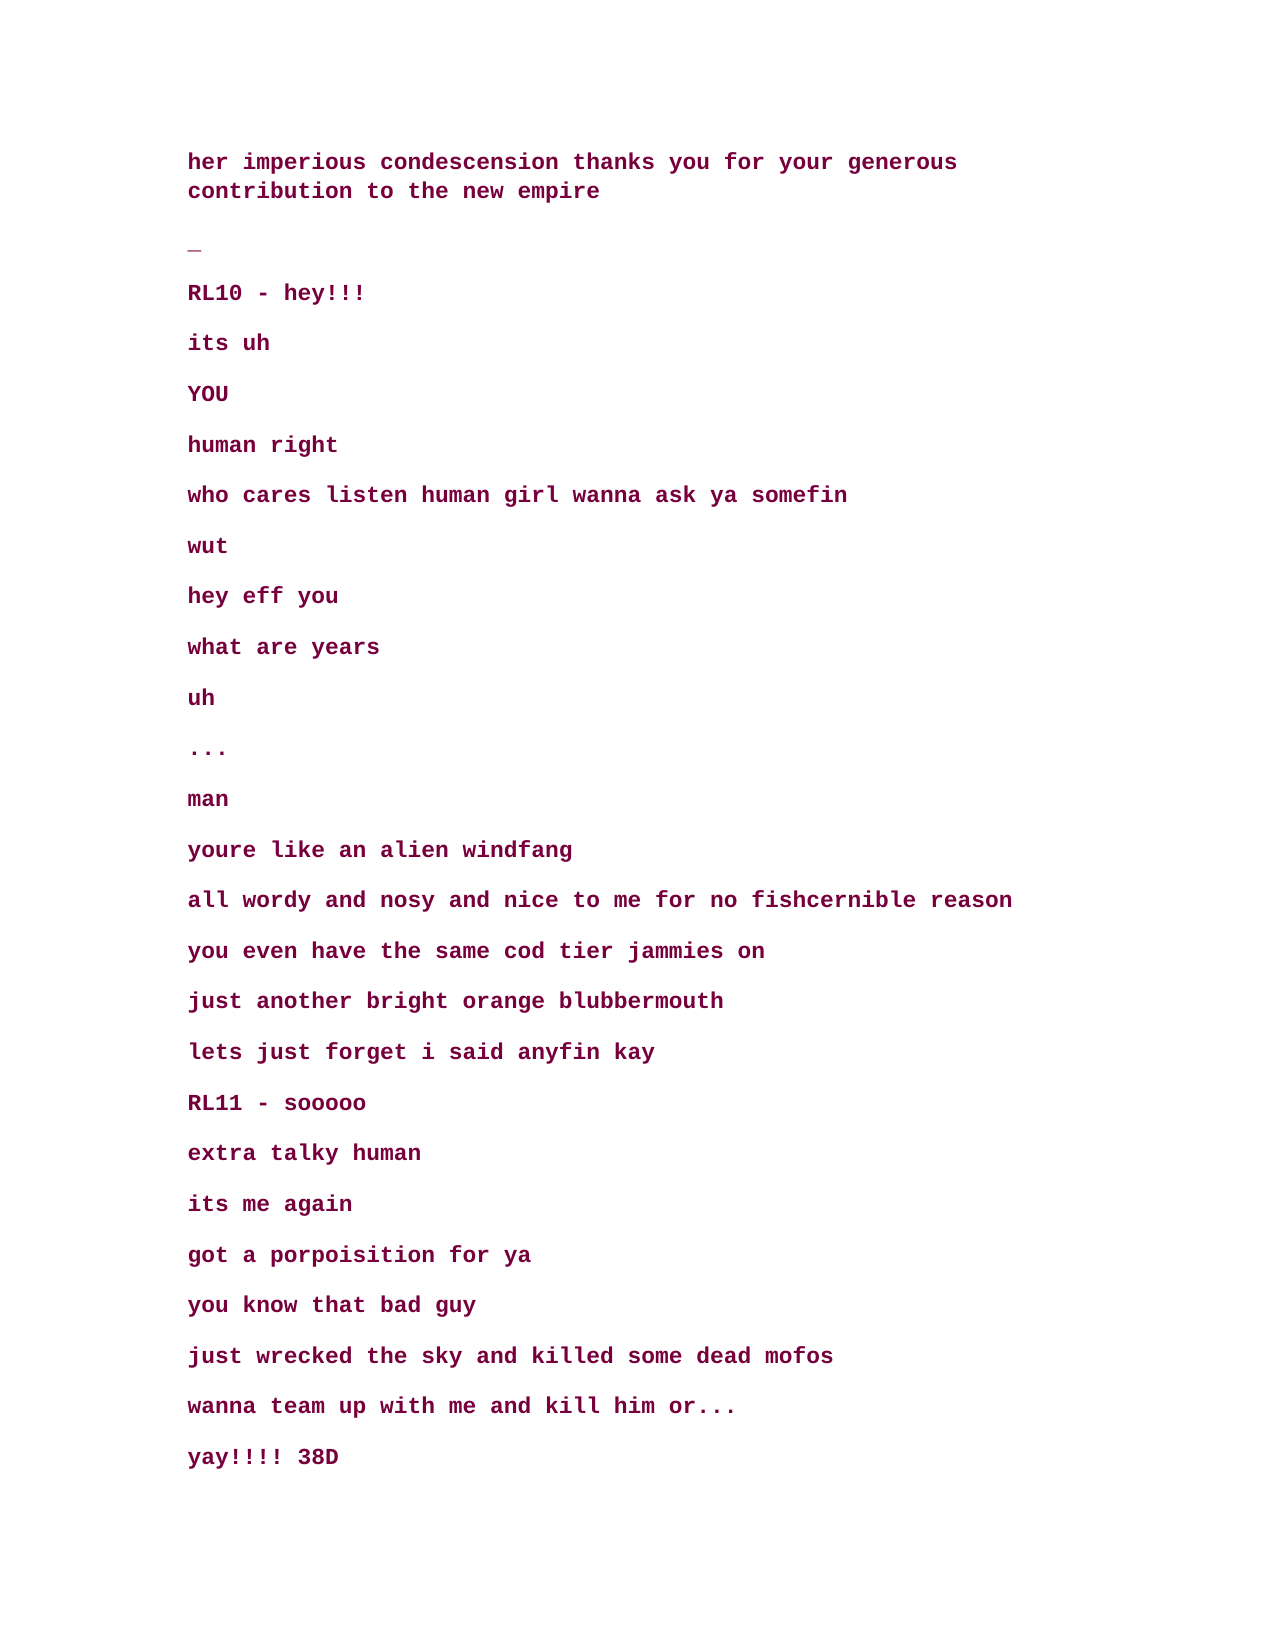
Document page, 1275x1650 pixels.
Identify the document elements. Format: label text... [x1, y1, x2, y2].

text you know that bad guy [187, 1293, 1087, 1319]
text just another bright orange blubbermouth [187, 990, 1087, 1016]
text uh [187, 686, 1087, 712]
text youre like an alien windfang [187, 838, 1087, 864]
text human right [187, 433, 1087, 459]
text hey eff you [187, 585, 1087, 611]
text man [187, 787, 1087, 813]
text all wordy and nosy and nice to me for no fishcernible reason [187, 888, 1087, 914]
text ... [187, 737, 1087, 763]
text wut [187, 534, 1087, 560]
text RL10 - hey!!! [187, 281, 1087, 307]
text its me again [187, 1192, 1087, 1218]
text who cares listen human girl wanna ask ya somefin [187, 483, 1087, 509]
text extra talky human [187, 1142, 1087, 1168]
text _ [187, 230, 1087, 256]
text RL11 - sooooo [187, 1091, 1087, 1117]
text its uh [187, 332, 1087, 358]
text her imperious condescension thanks you for your generous contribution to the new empire [187, 150, 1087, 206]
text you even have the same cod tier jammies on [187, 939, 1087, 965]
text lets just forget i said anyfin kay [187, 1040, 1087, 1066]
text got a porpoisition for ya [187, 1243, 1087, 1269]
text yay!!!! 38D [187, 1445, 1087, 1471]
text wanna team up with me and kill him or... [187, 1395, 1087, 1421]
text what are years [187, 635, 1087, 661]
text just wrecked the sky and killed some dead mofos [187, 1344, 1087, 1370]
text YOU [187, 382, 1087, 408]
